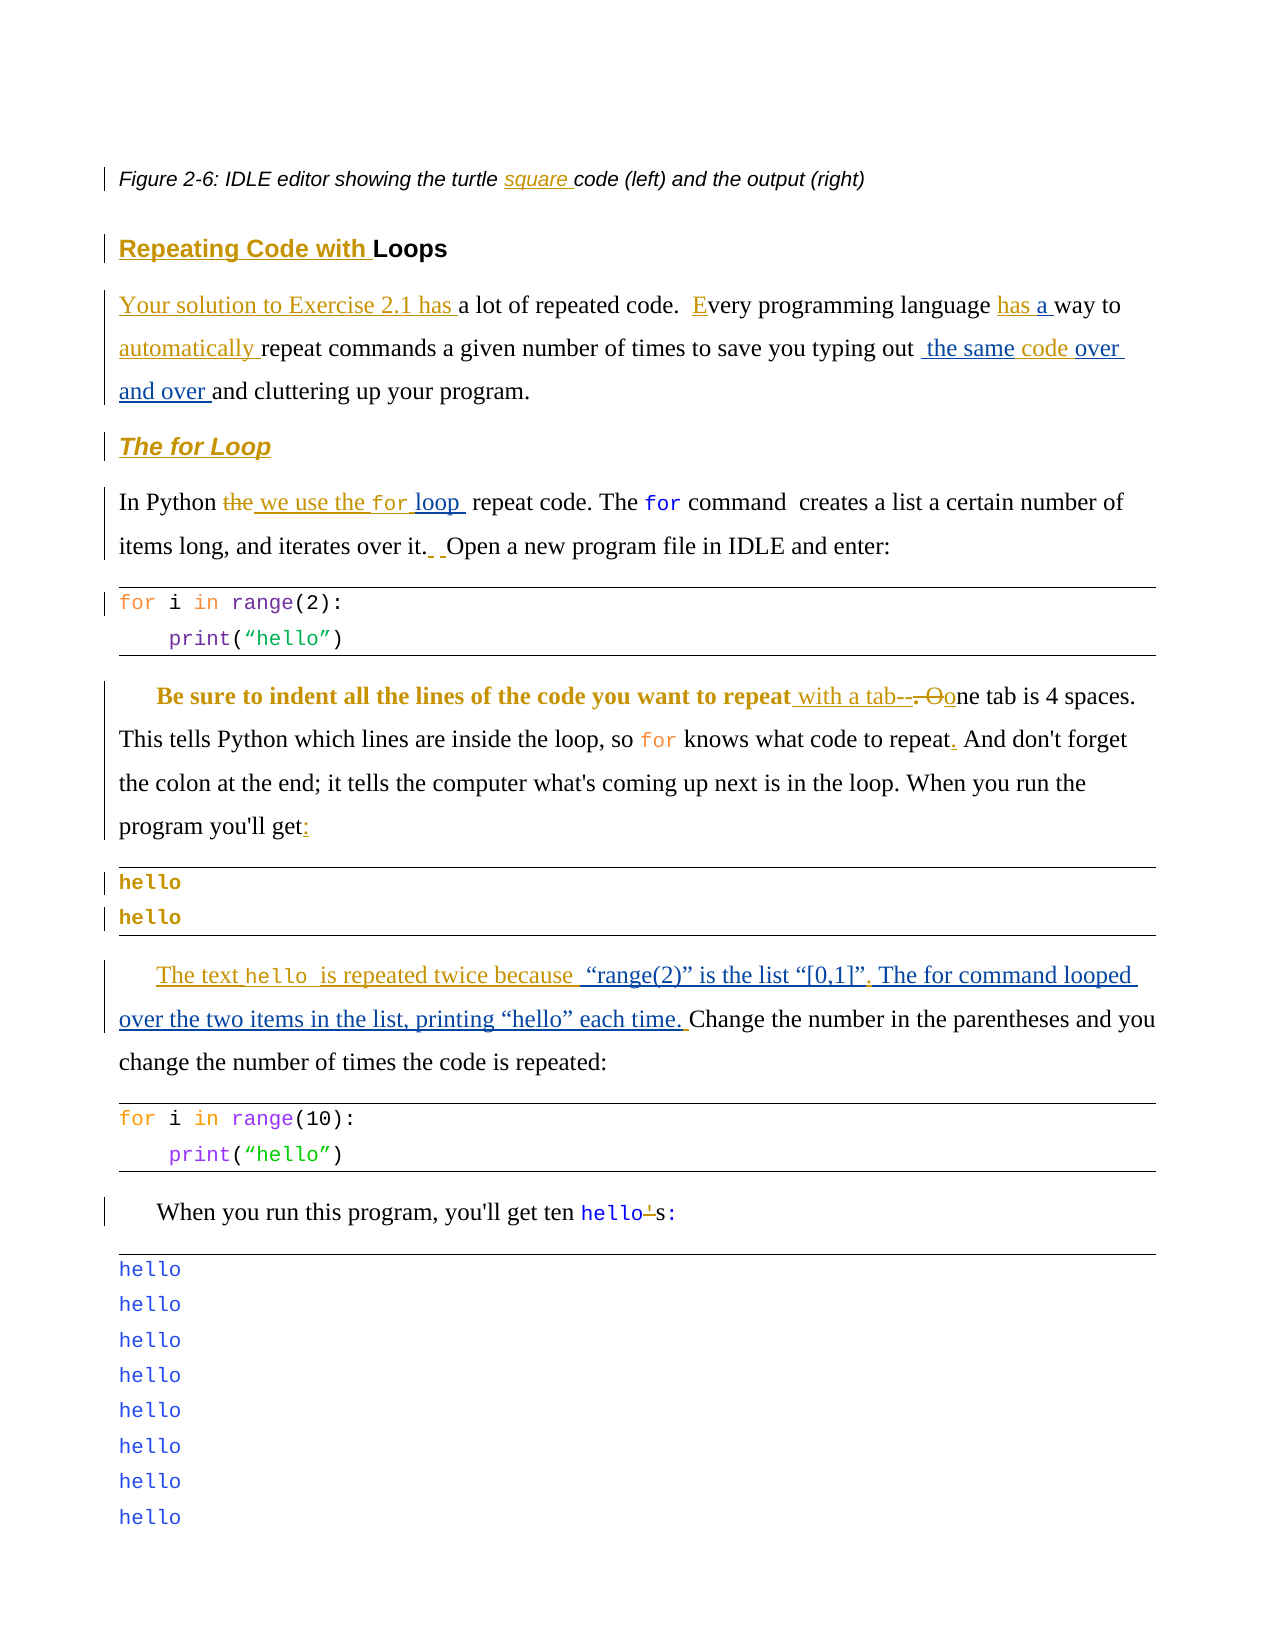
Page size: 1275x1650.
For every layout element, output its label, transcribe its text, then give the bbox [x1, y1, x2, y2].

text In Python we use the for loop repeat code. The for command creates a list a certain number of items long, and iterates over it. Open a new program file in IDLE and enter: [118, 487, 1156, 560]
text Your solution to Exercise 2.1 has a lot of repeated code. Every programming language has a way to automatically repeat commands a given number of times to save you typing out the same code over and over and cluttering up your program. [118, 290, 1156, 405]
text hello [118, 1294, 1156, 1318]
text Repeating Code with Loops [118, 234, 1156, 263]
text for i in range(10): [118, 1104, 1156, 1132]
text hello [118, 1436, 1156, 1459]
text Be sure to indent all the lines of the code you want to repeat with a tab--one tab is 4 spaces. This tells Python which lines are inside the loop, so for knows what code to repeat. And don't forget the colon at the end; it tells the computer what's coming up next is in the loop. When you run the program you'll get: [118, 681, 1156, 840]
text hello [118, 907, 1156, 936]
text print(“hello”) [118, 628, 1156, 656]
text When you run this program, you'll get ten hellos: [118, 1197, 1156, 1226]
text hello [118, 1507, 1156, 1530]
text Figure 2-6: IDLE editor showing the turtle square code (left) and the output (right) [118, 167, 1156, 191]
text hello [118, 1255, 1156, 1282]
text hello [118, 1471, 1156, 1495]
text hello [118, 1330, 1156, 1353]
text The text hello is repeated twice because “range(2)” is the list “[0,1]”. The for command looped over the two items in the list, printing “hello” each time. Change the number in the parentheses and you change the number of times the code is repeated: [118, 960, 1156, 1076]
text for i in range(2): [118, 588, 1156, 616]
text hello [118, 1401, 1156, 1424]
text hello [118, 868, 1156, 895]
text The for Loop [118, 432, 1156, 461]
text hello [118, 1365, 1156, 1389]
text print(“hello”) [118, 1144, 1156, 1172]
